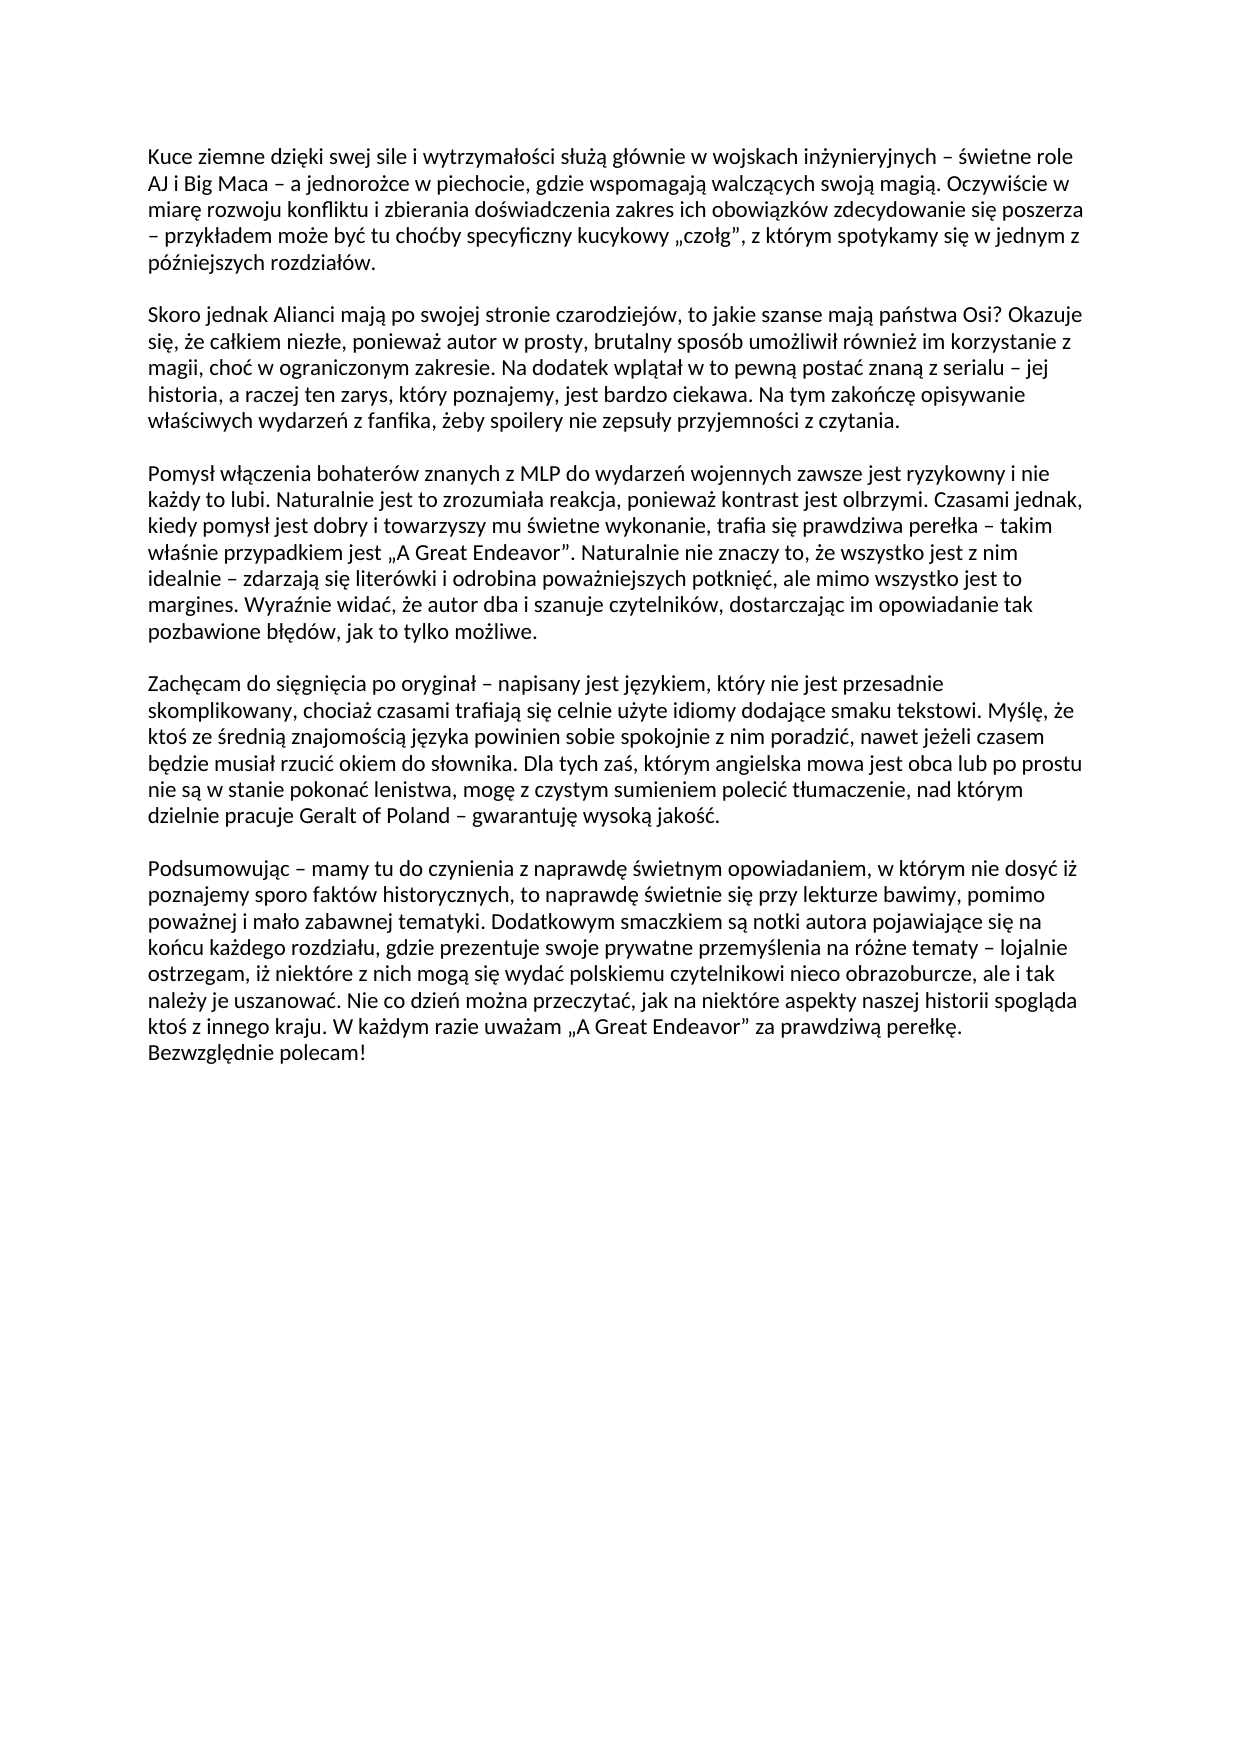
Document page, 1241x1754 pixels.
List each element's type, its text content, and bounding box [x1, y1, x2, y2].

text Skoro jednak Alianci mają po swojej stronie czarodziejów, to jakie szanse mają państwa Osi? Okazuje się, że całkiem niezłe, ponieważ autor w prosty, brutalny sposób umożliwił również im korzystanie z magii, choć w ograniczonym zakresie. Na dodatek wplątał w to pewną postać znaną z serialu – jej historia, a raczej ten zarys, który poznajemy, jest bardzo ciekawa. Na tym zakończę opisywanie właściwych wydarzeń z fanfika, żeby spoilery nie zepsuły przyjemności z czytania. [148, 306, 1093, 434]
text Pomysł włączenia bohaterów znanych z MLP do wydarzeń wojennych zawsze jest ryzykowny i nie każdy to lubi. Naturalnie jest to zrozumiała reakcja, ponieważ kontrast jest olbrzymi. Czasami jednak, kiedy pomysł jest dobry i towarzyszy mu świetne wykonanie, trafia się prawdziwa perełka – takim właśnie przypadkiem jest „A Great Endeavor”. Naturalnie nie znaczy to, że wszystko jest z nim idealnie – zdarzają się literówki i odrobina poważniejszych potknięć, ale mimo wszystko jest to margines. Wyraźnie widać, że autor dba i szanuje czytelników, dostarczając im opowiadanie tak pozbawione błędów, jak to tylko możliwe. [148, 464, 1093, 645]
text Zachęcam do sięgnięcia po oryginał – napisany jest językiem, który nie jest przesadnie skomplikowany, chociaż czasami trafiają się celnie użyte idiomy dodające smaku tekstowi. Myślę, że ktoś ze średnią znajomością języka powinien sobie spokojnie z nim poradzić, nawet jeżeli czasem będzie musiał rzucić okiem do słownika. Dla tych zaś, którym angielska mowa jest obca lub po prostu nie są w stanie pokonać lenistwa, mogę z czystym sumieniem polecić tłumaczenie, nad którym dzielnie pracuje Geralt of Poland – gwarantuję wysoką jakość. [148, 675, 1093, 829]
text Podsumowując – mamy tu do czynienia z naprawdę świetnym opowiadaniem, w którym nie dosyć iż poznajemy sporo faktów historycznych, to naprawdę świetnie się przy lekturze bawimy, pomimo poważnej i mało zabawnej tematyki. Dodatkowym smaczkiem są notki autora pojawiające się na końcu każdego rozdziału, gdzie prezentuje swoje prywatne przemyślenia na różne tematy – lojalnie ostrzegam, iż niektóre z nich mogą się wydać polskiemu czytelnikowi nieco obrazoburcze, ale i tak należy je uszanować. Nie co dzień można przeczytać, jak na niektóre aspekty naszej historii spogląda ktoś z innego kraju. W każdym razie uważam „A Great Endeavor” za prawdziwą perełkę. Bezwzględnie polecam! [148, 859, 1093, 1067]
text Kuce ziemne dzięki swej sile i wytrzymałości służą głównie w wojskach inżynieryjnych – świetne role AJ i Big Maca – a jednorożce w piechocie, gdzie wspomagają walczących swoją magią. Oczywiście w miarę rozwoju konfliktu i zbierania doświadczenia zakres ich obowiązków zdecydowanie się poszerza – przykładem może być tu choćby specyficzny kucykowy „czołg”, z którym spotykamy się w jednym z późniejszych rozdziałów. [148, 148, 1093, 276]
